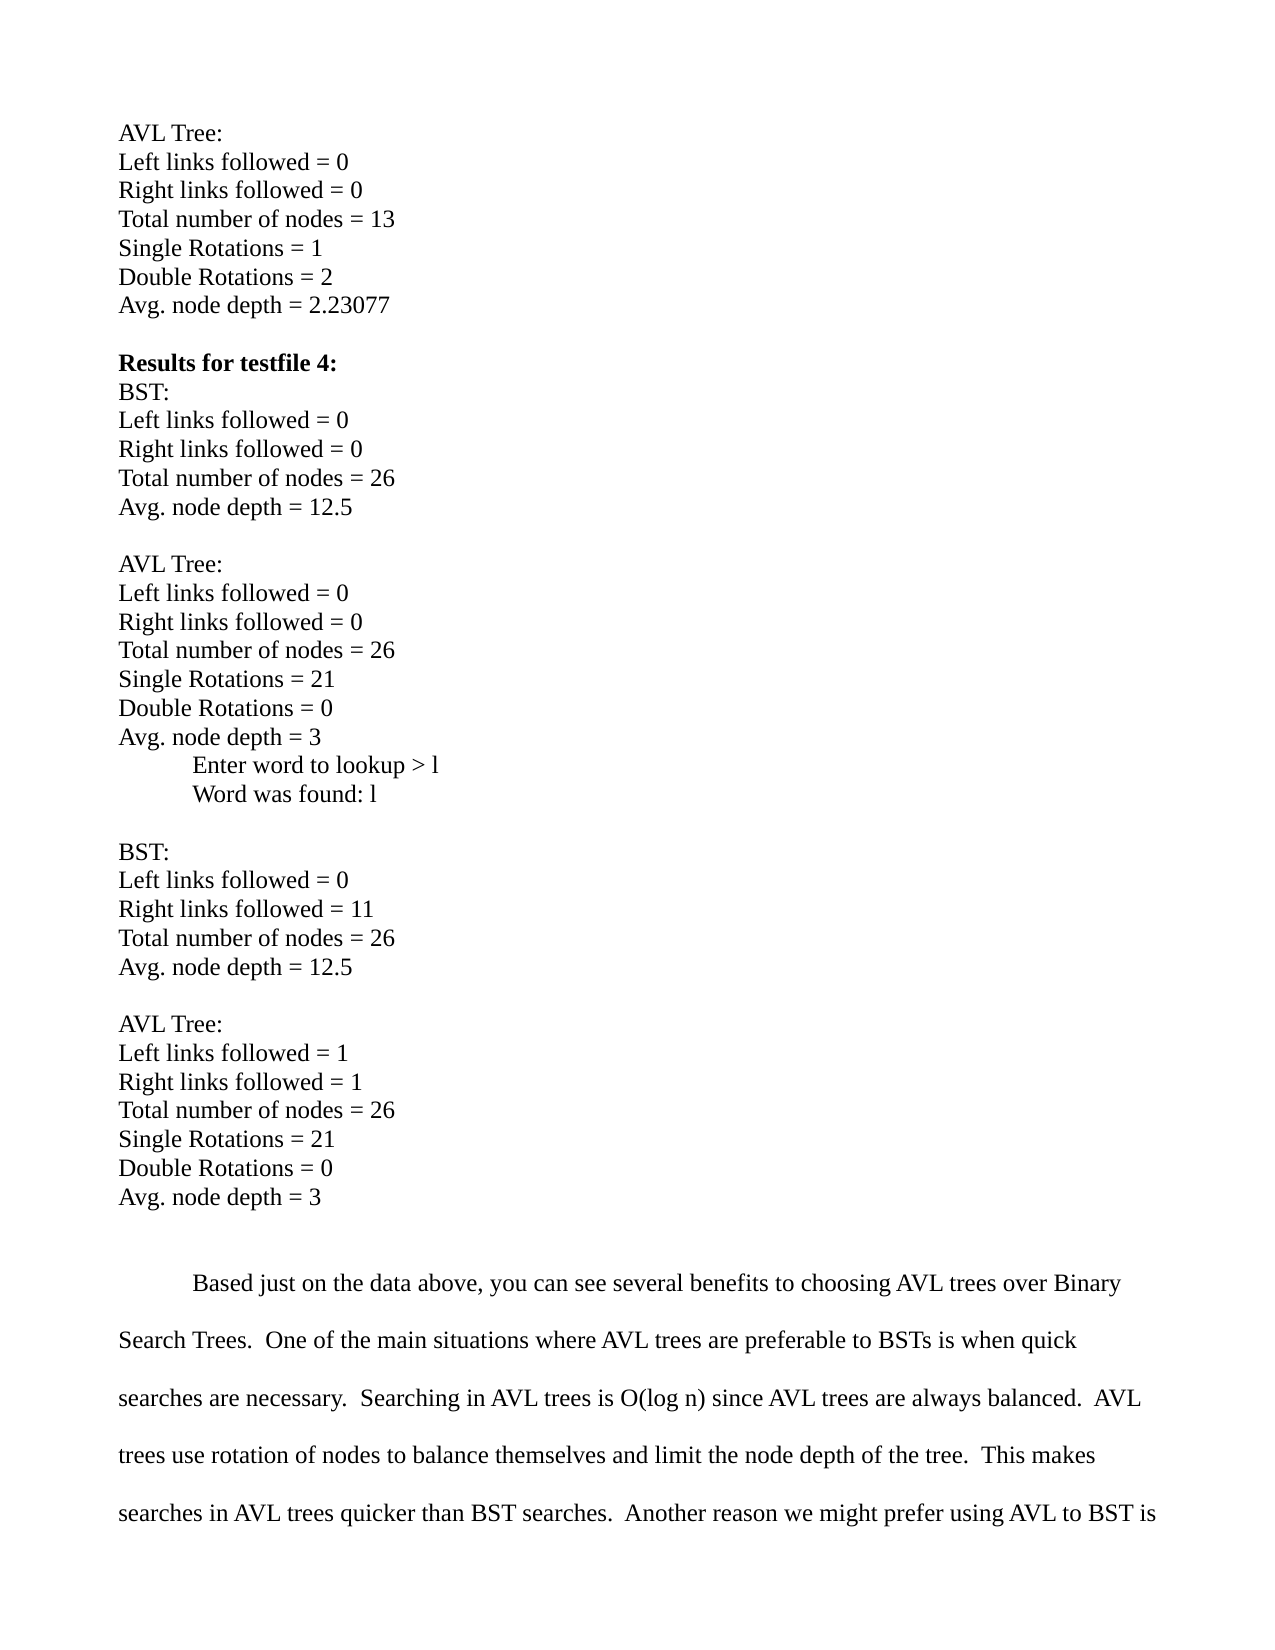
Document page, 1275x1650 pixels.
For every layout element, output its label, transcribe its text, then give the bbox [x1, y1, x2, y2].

text Left links followed = 0 [118, 406, 1157, 434]
text Avg. node depth = 3 [118, 722, 1157, 751]
text Avg. node depth = 12.5 [118, 952, 1157, 981]
text Search Trees. One of the main situations where AVL trees are preferable to BSTs is when quick [118, 1326, 1157, 1354]
text AVL Tree: [118, 118, 1157, 147]
text Enter word to lookup > l [118, 751, 1157, 779]
text BST: [118, 377, 1157, 406]
text Right links followed = 0 [118, 434, 1157, 463]
text BST: [118, 837, 1157, 866]
text Avg. node depth = 2.23077 [118, 291, 1157, 319]
text Single Rotations = 21 [118, 1124, 1157, 1153]
text Total number of nodes = 26 [118, 923, 1157, 952]
text Word was found: l [118, 779, 1157, 808]
text Single Rotations = 21 [118, 664, 1157, 693]
text Double Rotations = 0 [118, 1153, 1157, 1182]
text Avg. node depth = 12.5 [118, 492, 1157, 521]
text Avg. node depth = 3 [118, 1182, 1157, 1211]
text Left links followed = 0 [118, 866, 1157, 894]
text searches are necessary. Searching in AVL trees is O(log n) since AVL trees are always balanced. AVL [118, 1383, 1157, 1412]
text Single Rotations = 1 [118, 233, 1157, 262]
text Based just on the data above, you can see several benefits to choosing AVL trees over Binary [118, 1268, 1157, 1297]
text Left links followed = 0 [118, 578, 1157, 607]
text Total number of nodes = 26 [118, 636, 1157, 664]
text Total number of nodes = 13 [118, 204, 1157, 233]
text Left links followed = 0 [118, 147, 1157, 176]
text AVL Tree: [118, 1009, 1157, 1038]
text Right links followed = 0 [118, 607, 1157, 636]
text Total number of nodes = 26 [118, 463, 1157, 492]
text Results for testfile 4: [118, 348, 1157, 377]
text Double Rotations = 2 [118, 262, 1157, 291]
text Left links followed = 1 [118, 1038, 1157, 1067]
text Right links followed = 1 [118, 1067, 1157, 1096]
text Total number of nodes = 26 [118, 1096, 1157, 1124]
text searches in AVL trees quicker than BST searches. Another reason we might prefer using AVL to BST is [118, 1498, 1157, 1527]
text Right links followed = 0 [118, 176, 1157, 204]
text Double Rotations = 0 [118, 693, 1157, 722]
text Right links followed = 11 [118, 894, 1157, 923]
text trees use rotation of nodes to balance themselves and limit the node depth of the tree. This makes [118, 1441, 1157, 1469]
text AVL Tree: [118, 549, 1157, 578]
